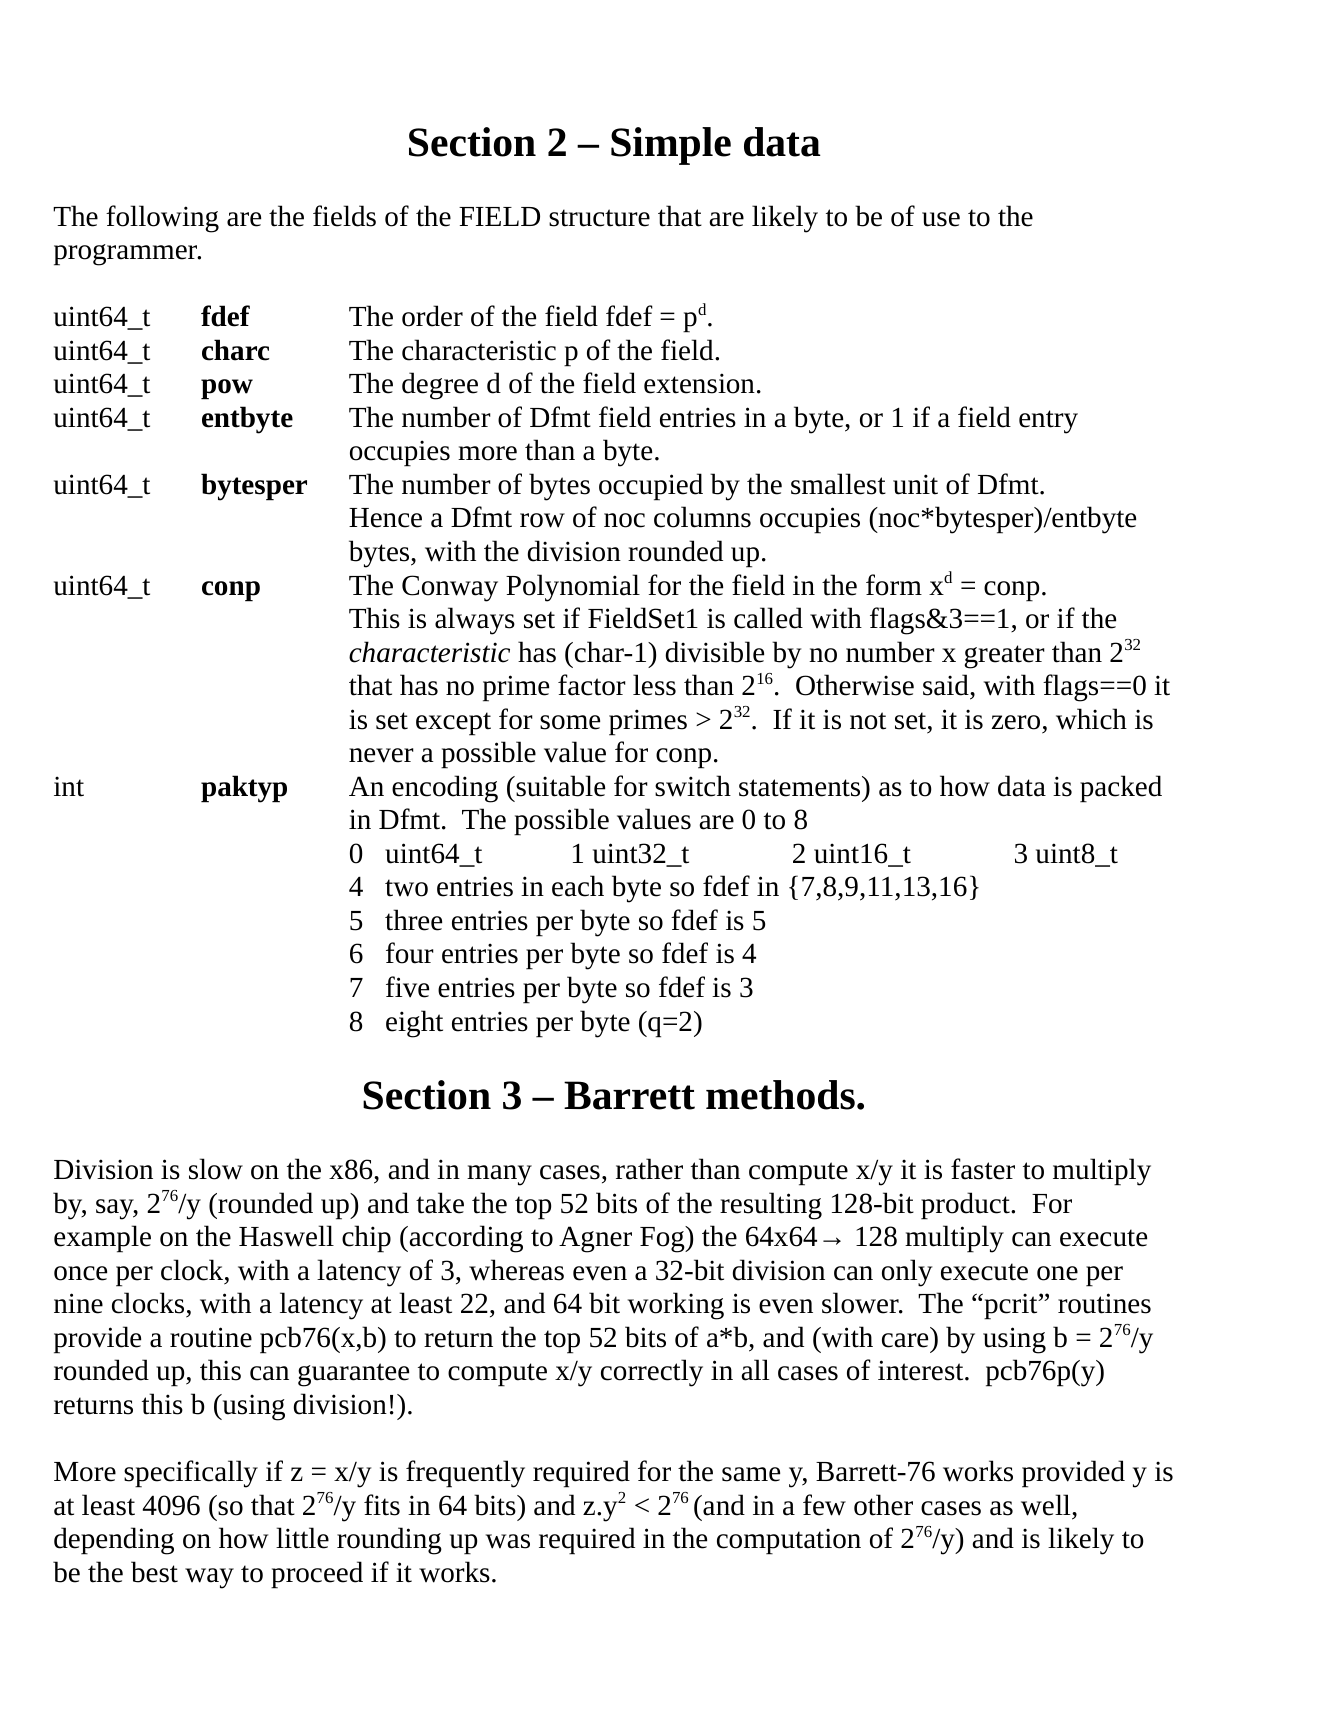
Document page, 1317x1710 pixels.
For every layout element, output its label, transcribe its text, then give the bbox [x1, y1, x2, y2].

text 5 three entries per byte so fdef is 5 [53, 903, 1174, 937]
text More specifically if z = x/y is frequently required for the same y, Barrett-76 works provided y is at least 4096 (so that 276/y fits in 64 bits) and z.y2 < 276 (and in a few other cases as well, depending on how little rounding up was required in the computation of 276/y) and is likely to be the best way to proceed if it works. [53, 1454, 1174, 1588]
text 0 uint64_t 1 uint32_t 2 uint16_t 3 uint8_t [53, 836, 1174, 869]
text Section 2 – Simple data [53, 117, 1174, 165]
text The following are the fields of the FIELD structure that are likely to be of use to the programmer. [53, 199, 1174, 266]
text occupies more than a byte. [53, 433, 1174, 467]
text uint64_t pow The degree d of the field extension. [53, 366, 1174, 400]
text 6 four entries per byte so fdef is 4 [53, 937, 1174, 970]
text Section 3 – Barrett methods. [53, 1071, 1174, 1119]
text bytes, with the division rounded up. [53, 534, 1174, 568]
text 7 five entries per byte so fdef is 3 [53, 970, 1174, 1004]
text uint64_t entbyte The number of Dfmt field entries in a byte, or 1 if a field entry [53, 400, 1174, 433]
text in Dfmt. The possible values are 0 to 8 [53, 802, 1174, 836]
text Hence a Dfmt row of noc columns occupies (noc*bytesper)/entbyte [53, 501, 1174, 534]
text uint64_t fdef The order of the field fdef = pd. [53, 299, 1174, 333]
text int paktyp An encoding (suitable for switch statements) as to how data is packed [53, 769, 1174, 802]
text uint64_t bytesper The number of bytes occupied by the smallest unit of Dfmt. [53, 467, 1174, 501]
text never a possible value for conp. [53, 735, 1174, 769]
text Division is slow on the x86, and in many cases, rather than compute x/y it is faster to multiply by, say, 276/y (rounded up) and take the top 52 bits of the resulting 128-bit product. For example on the Haswell chip (according to Agner Fog) the 64x64→ 128 multiply can execute once per clock, with a latency of 3, whereas even a 32-bit division can only execute one per nine clocks, with a latency at least 22, and 64 bit working is even slower. The “pcrit” routines provide a routine pcb76(x,b) to return the top 52 bits of a*b, and (with care) by using b = 276/y rounded up, this can guarantee to compute x/y correctly in all cases of interest. pcb76p(y) returns this b (using division!). [53, 1152, 1174, 1421]
text 8 eight entries per byte (q=2) [53, 1004, 1174, 1037]
text uint64_t charc The characteristic p of the field. [53, 333, 1174, 366]
text characteristic has (char-1) divisible by no number x greater than 232 [53, 635, 1174, 668]
text is set except for some primes > 232. If it is not set, it is zero, which is [53, 702, 1174, 735]
text uint64_t conp The Conway Polynomial for the field in the form xd = conp. [53, 568, 1174, 601]
text 4 two entries in each byte so fdef in {7,8,9,11,13,16} [53, 869, 1174, 903]
text that has no prime factor less than 216. Otherwise said, with flags==0 it [53, 668, 1174, 702]
text This is always set if FieldSet1 is called with flags&3==1, or if the [53, 601, 1174, 635]
